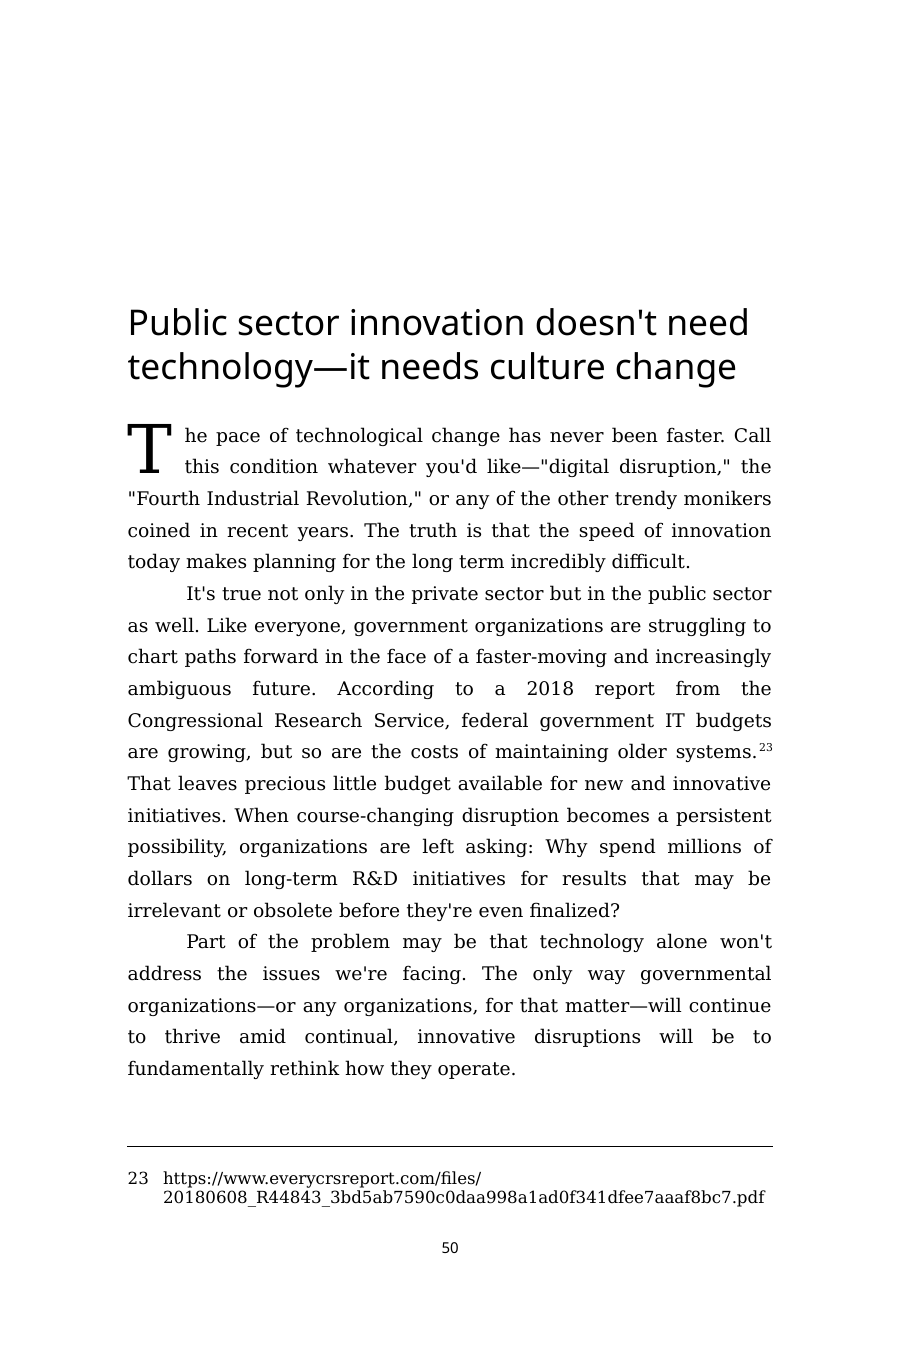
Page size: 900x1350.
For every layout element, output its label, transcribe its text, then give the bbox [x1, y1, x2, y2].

subtitle Public sector innovation doesn't need technology—it needs culture change [127, 298, 772, 390]
text https://www.everycrsreport.com/files/20180608_R44843_3bd5ab7590c0daa998a1ad0f341dfee7aaaf8bc7.pdf [127, 1169, 772, 1207]
text It's true not only in the private sector but in the public sector as well. Like everyone, government organizations are struggling to chart paths forward in the face of a faster-moving and increasingly ambiguous future. According to a 2018 report from the Congressional Research Service, federal government IT budgets are growing, but so are the costs of maintaining older systems. That leaves precious little budget available for new and innovative initiatives. When course-changing disruption becomes a persistent possibility, organizations are left asking: Why spend millions of dollars on long-term R&D initiatives for results that may be irrelevant or obsolete before they're even finalized? [127, 583, 772, 922]
text The pace of technological change has never been faster. Call this condition whatever you'd like—"digital disruption," the "Fourth Industrial Revolution," or any of the other trendy monikers coined in recent years. The truth is that the speed of innovation today makes planning for the long term incredibly difficult. [127, 425, 772, 573]
text Part of the problem may be that technology alone won't address the issues we're facing. The only way governmental organizations—or any organizations, for that matter—will continue to thrive amid continual, innovative disruptions will be to fundamentally rethink how they operate. [127, 932, 772, 1080]
